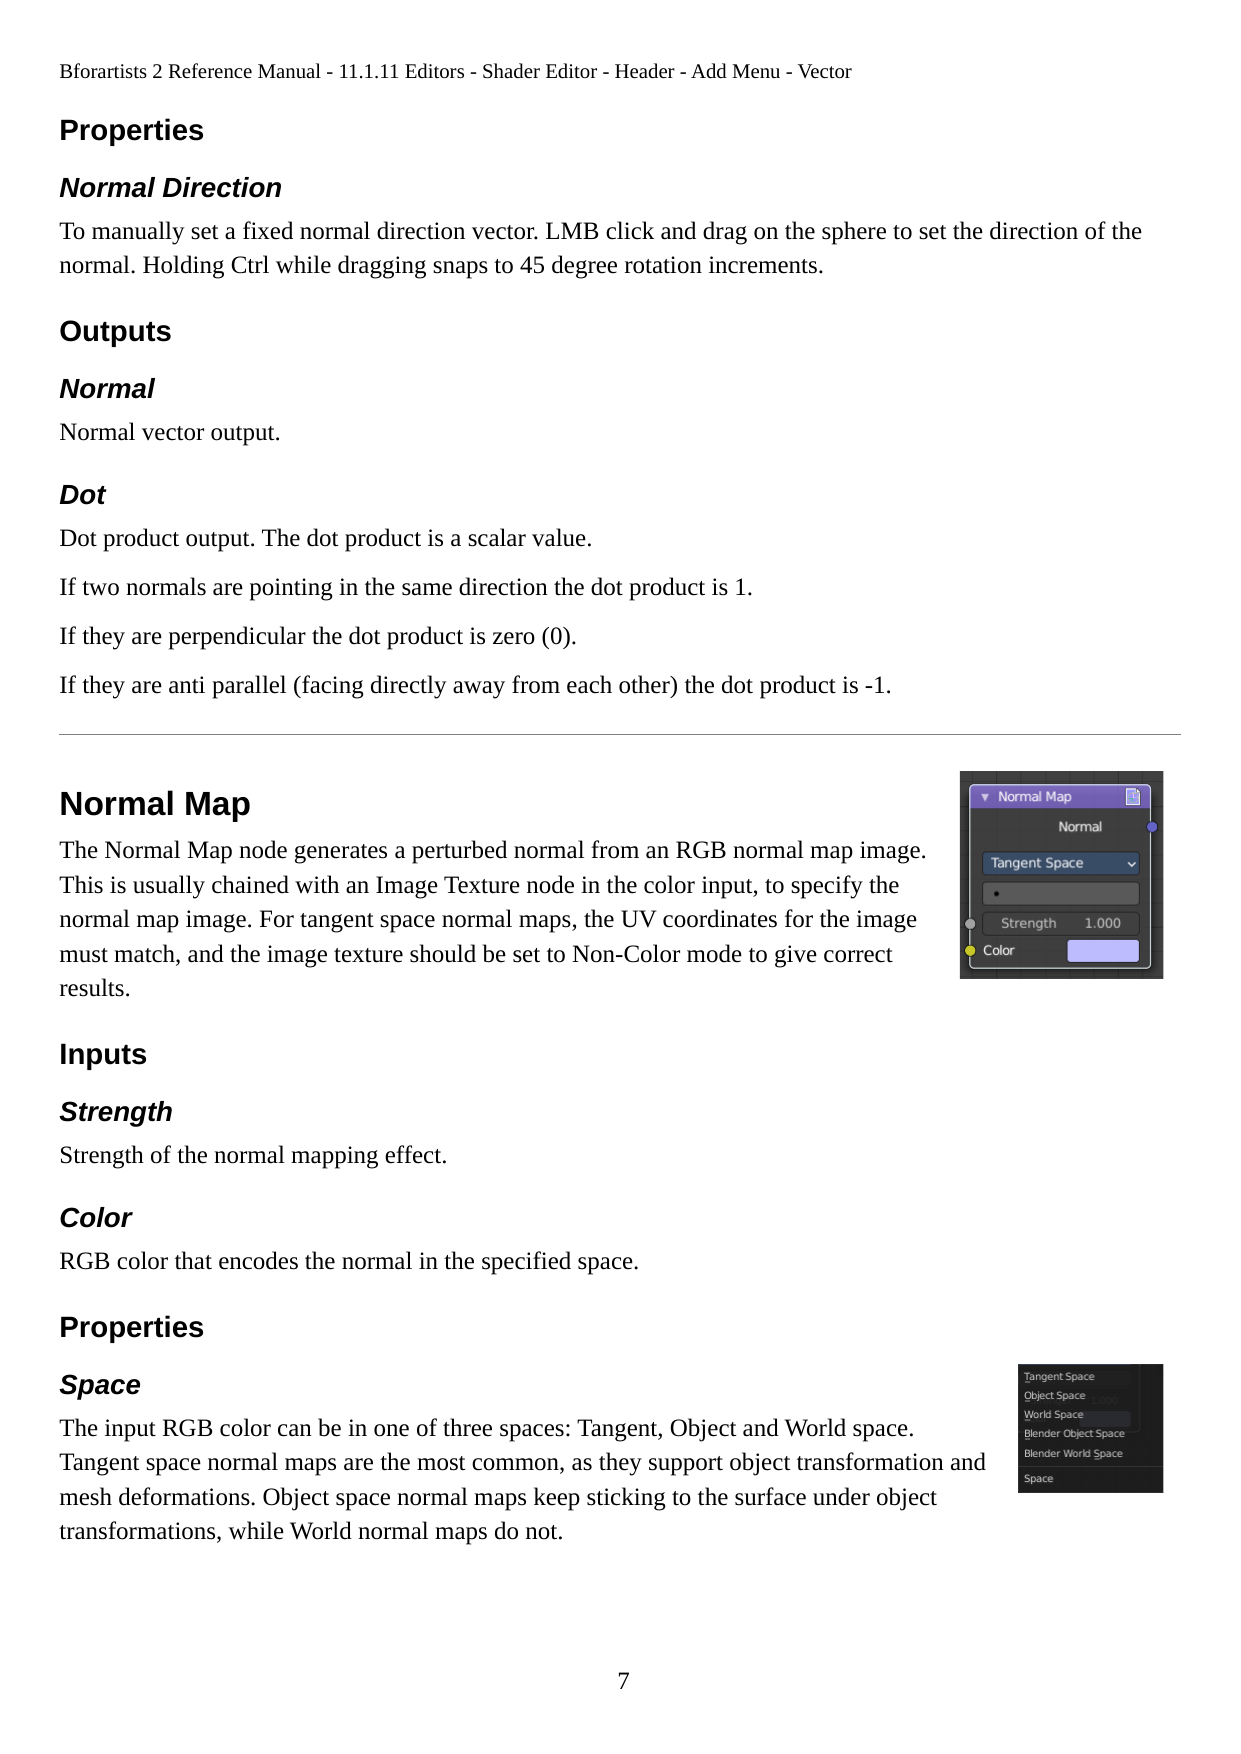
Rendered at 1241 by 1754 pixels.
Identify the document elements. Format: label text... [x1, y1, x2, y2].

text Dot product output. The dot product is a scalar value. [59, 523, 1181, 552]
subtitle Properties [59, 1309, 1181, 1343]
text Strength of the normal mapping effect. [59, 1140, 1181, 1169]
text Normal vector output. [59, 417, 1181, 446]
picture [1018, 1364, 1164, 1493]
text If they are anti parallel (facing directly away from each other) the dot product is -1. [59, 670, 1181, 699]
subtitle Dot [59, 478, 1181, 510]
subtitle Inputs [59, 1037, 1181, 1071]
subtitle Outputs [59, 314, 1181, 348]
subtitle Normal [59, 373, 1181, 404]
text To manually set a fixed normal direction vector. LMB click and drag on the sphere to set the direction of the normal. Holding Ctrl while dragging snaps to 45 degree rotation increments. [59, 216, 1181, 279]
text If they are perpendicular the dot product is zero (0). [59, 621, 1181, 650]
subtitle Space [59, 1368, 1018, 1400]
subtitle Normal Map [59, 784, 959, 823]
subtitle [1164, 784, 1181, 823]
subtitle [1164, 1368, 1181, 1400]
subtitle Properties [59, 113, 1181, 146]
text RGB color that encodes the normal in the specified space. [59, 1246, 1181, 1275]
picture [959, 771, 1164, 979]
text The Normal Map node generates a perturbed normal from an RGB normal map image. This is usually chained with an Image Texture node in the color input, to specify the normal map image. For tangent space normal maps, the UV coordinates for the image must match, and the image texture should be set to Non-Color mode to give correct results. [59, 835, 1181, 1002]
text The input RGB color can be in one of three spaces: Tangent, Object and World space. Tangent space normal maps are the most common, as they support object transformation and mesh deformations. Object space normal maps keep sticking to the surface under object transformations, while World normal maps do not. [59, 1413, 1181, 1545]
subtitle Color [59, 1202, 1181, 1233]
subtitle Strength [59, 1096, 1181, 1127]
subtitle Normal Direction [59, 171, 1181, 203]
text If two normals are pointing in the same direction the dot product is 1. [59, 572, 1181, 601]
